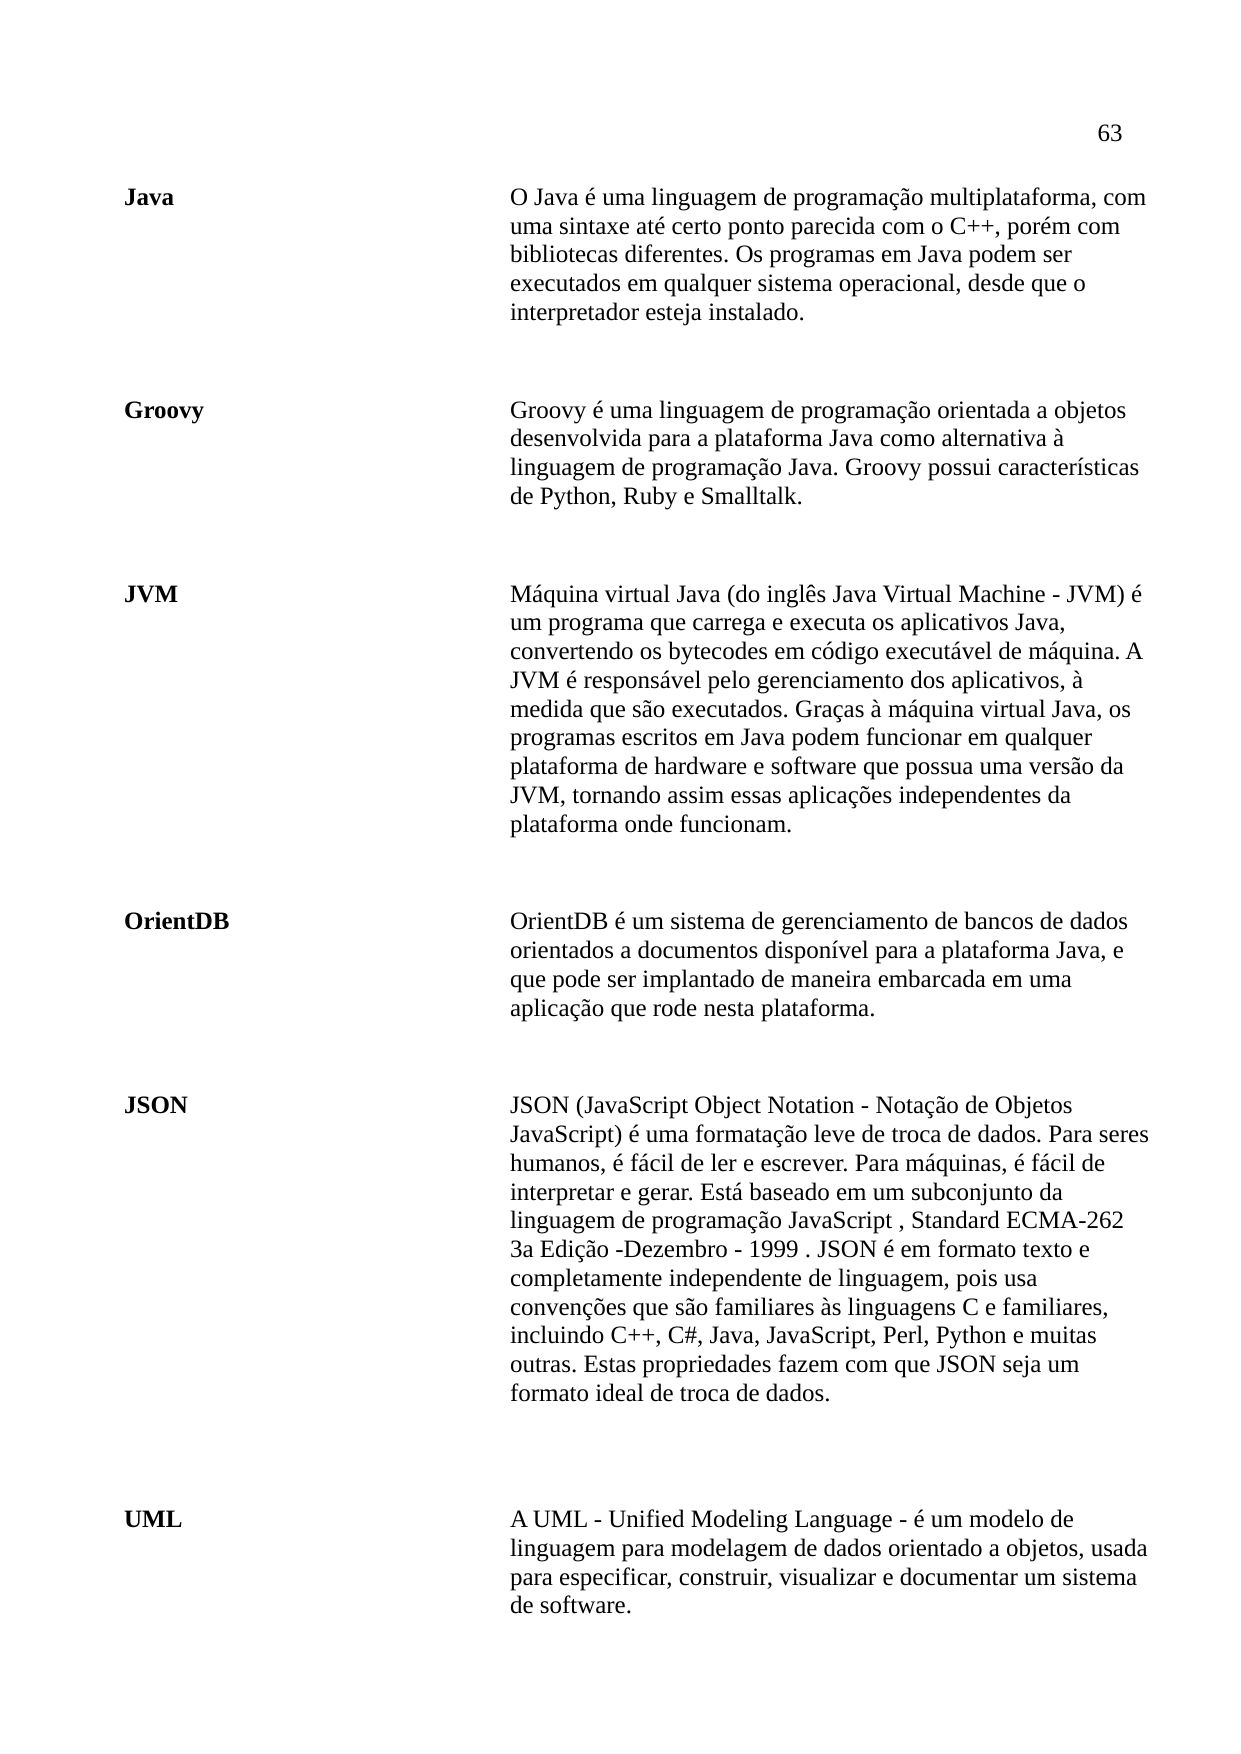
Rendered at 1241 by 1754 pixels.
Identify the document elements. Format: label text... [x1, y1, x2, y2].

table_cell JSON (JavaScript Object Notation - Notação de Objetos JavaScript) é uma formatação leve de troca de dados. Para seres humanos, é fácil de ler e escrever. Para máquinas, é fácil de interpretar e gerar. Está baseado em um subconjunto da linguagem de programação JavaScript , Standard ECMA-262 3a Edição -Dezembro - 1999 . JSON é em formato texto e completamente independente de linguagem, pois usa convenções que são familiares às linguagens C e familiares, incluindo C++, C#, Java, JavaScript, Perl, Python e muitas outras. Estas propriedades fazem com que JSON seja um formato ideal de troca de dados. [504, 1085, 1157, 1470]
table_cell OrientDB é um sistema de gerenciamento de bancos de dados orientados a documentos disponível para a plataforma Java, e que pode ser implantado de maneira embarcada em uma aplicação que rode nesta plataforma. [504, 901, 1157, 1085]
table_cell O Java é uma linguagem de programação multiplataforma, com uma sintaxe até certo ponto parecida com o C++, porém com bibliotecas diferentes. Os programas em Java podem ser executados em qualquer sistema operacional, desde que o interpretador esteja instalado. [504, 176, 1157, 389]
table_cell Groovy é uma linguagem de programação orientada a objetos desenvolvida para a plataforma Java como alternativa à linguagem de programação Java. Groovy possui características de Python, Ruby e Smalltalk. [504, 389, 1157, 573]
table_cell A UML - Unified Modeling Language - é um modelo de linguagem para modelagem de dados orientado a objetos, usada para especificar, construir, visualizar e documentar um sistema de software. [504, 1470, 1157, 1625]
table_cell JSON [118, 1085, 504, 1470]
table_cell Java [118, 176, 504, 389]
table_cell JVM [118, 573, 504, 901]
table_cell Máquina virtual Java (do inglês Java Virtual Machine - JVM) é um programa que carrega e executa os aplicativos Java, convertendo os bytecodes em código executável de máquina. A JVM é responsável pelo gerenciamento dos aplicativos, à medida que são executados. Graças à máquina virtual Java, os programas escritos em Java podem funcionar em qualquer plataforma de hardware e software que possua uma versão da JVM, tornando assim essas aplicações independentes da plataforma onde funcionam. [504, 573, 1157, 901]
table_cell UML [118, 1470, 504, 1625]
table_cell Groovy [118, 389, 504, 573]
table_cell OrientDB [118, 901, 504, 1085]
